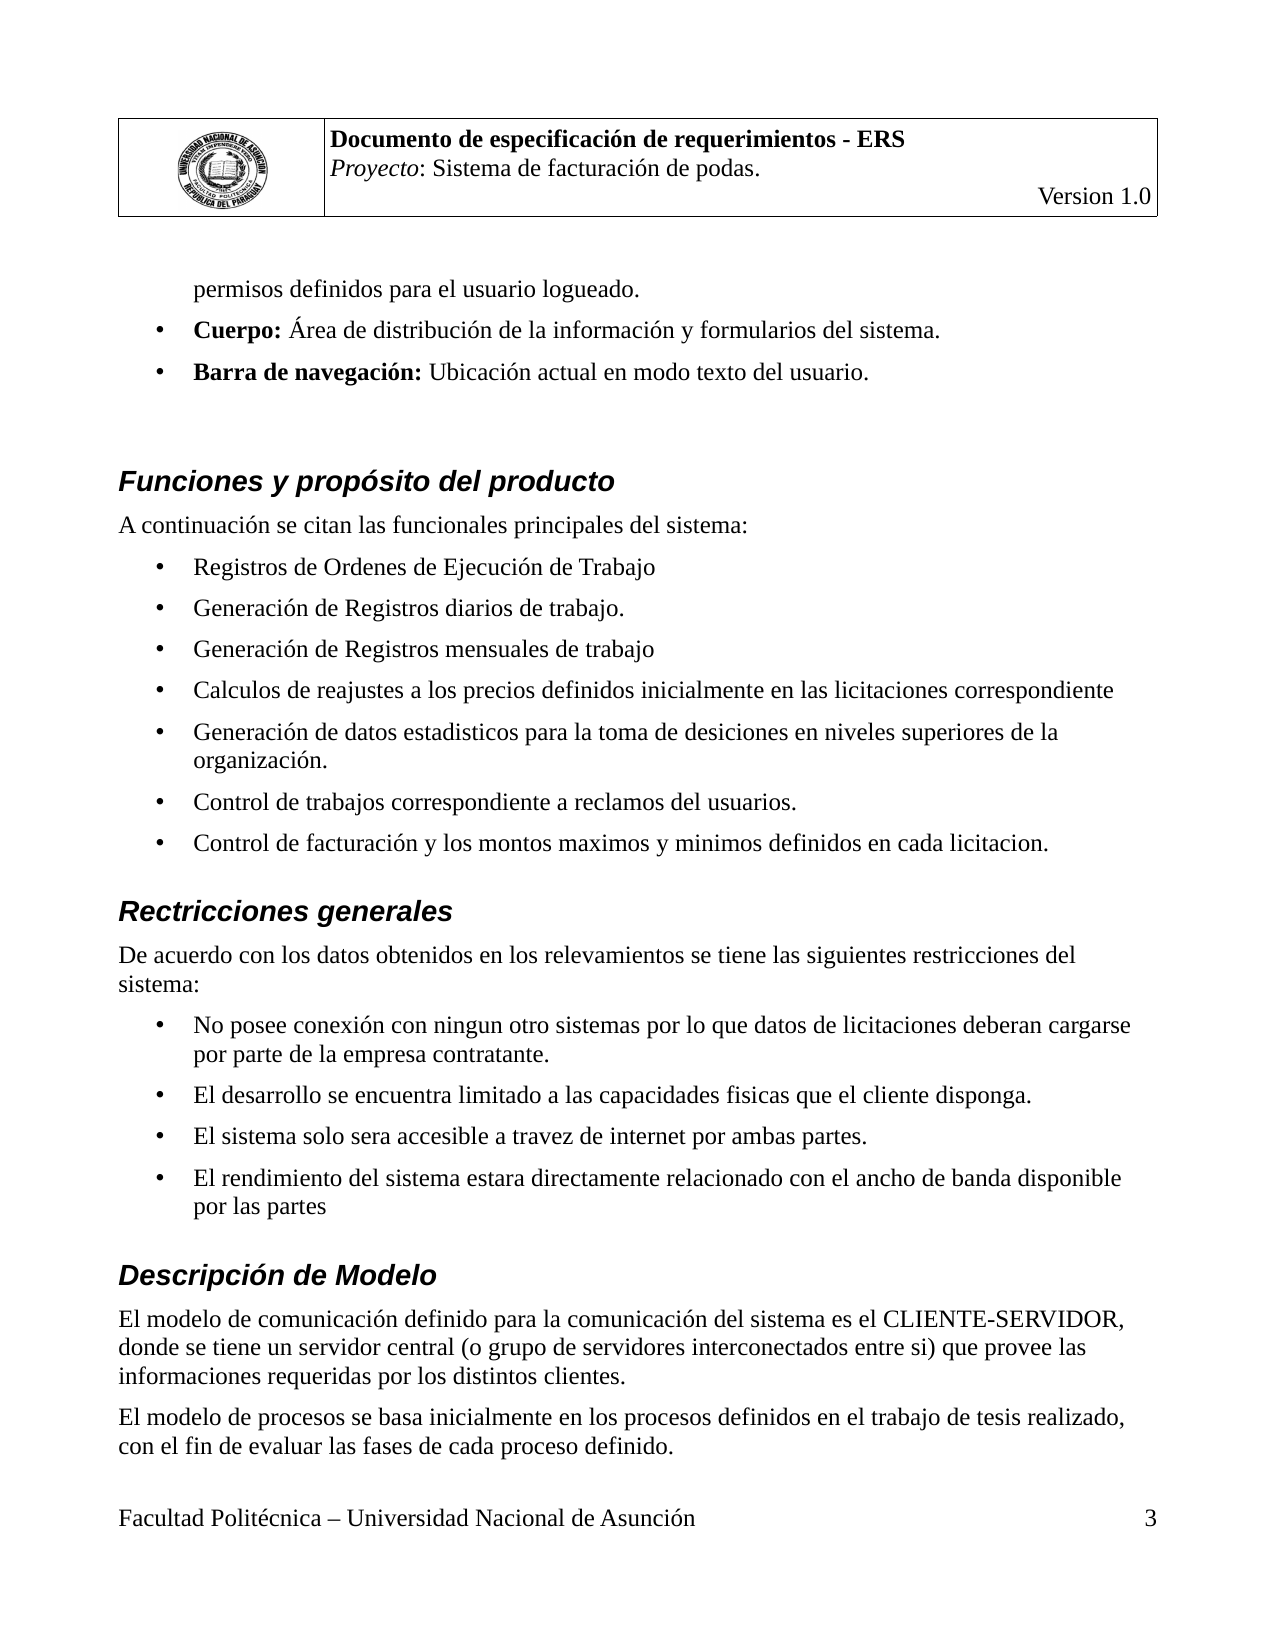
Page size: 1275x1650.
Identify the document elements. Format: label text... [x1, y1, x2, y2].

list permisos definidos para el usuario logueado. [156, 274, 1157, 303]
subtitle Descripción de Modelo [118, 1258, 1157, 1291]
text De acuerdo con los datos obtenidos en los relevamientos se tiene las siguientes restricciones del sistema: [118, 940, 1157, 998]
list Calculos de reajustes a los precios definidos inicialmente en las licitaciones correspondiente [156, 675, 1157, 704]
text A continuación se citan las funcionales principales del sistema: [118, 510, 1157, 539]
list El rendimiento del sistema estara directamente relacionado con el ancho de banda disponible por las partes [156, 1163, 1157, 1220]
list El desarrollo se encuentra limitado a las capacidades fisicas que el cliente disponga. [156, 1080, 1157, 1109]
subtitle Rectricciones generales [118, 894, 1157, 928]
subtitle Funciones y propósito del producto [118, 464, 1157, 498]
list Generación de Registros mensuales de trabajo [156, 634, 1157, 663]
list Control de facturación y los montos maximos y minimos definidos en cada licitacion. [156, 828, 1157, 857]
list Registros de Ordenes de Ejecución de Trabajo [156, 552, 1157, 580]
text El modelo de procesos se basa inicialmente en los procesos definidos en el trabajo de tesis realizado, con el fin de evaluar las fases de cada proceso definido. [118, 1402, 1157, 1460]
list Generación de datos estadisticos para la toma de desiciones en niveles superiores de la organización. [156, 717, 1157, 774]
list Barra de navegación: Ubicación actual en modo texto del usuario. [156, 357, 1157, 386]
list No posee conexión con ningun otro sistemas por lo que datos de licitaciones deberan cargarse por parte de la empresa contratante. [156, 1010, 1157, 1068]
list Cuerpo: Área de distribución de la información y formularios del sistema. [156, 316, 1157, 344]
list Generación de Registros diarios de trabajo. [156, 593, 1157, 622]
picture [177, 130, 271, 213]
list El sistema solo sera accesible a travez de internet por ambas partes. [156, 1121, 1157, 1150]
text El modelo de comunicación definido para la comunicación del sistema es el CLIENTE-SERVIDOR, donde se tiene un servidor central (o grupo de servidores interconectados entre si) que provee las informaciones requeridas por los distintos clientes. [118, 1304, 1157, 1390]
list Control de trabajos correspondiente a reclamos del usuarios. [156, 787, 1157, 815]
